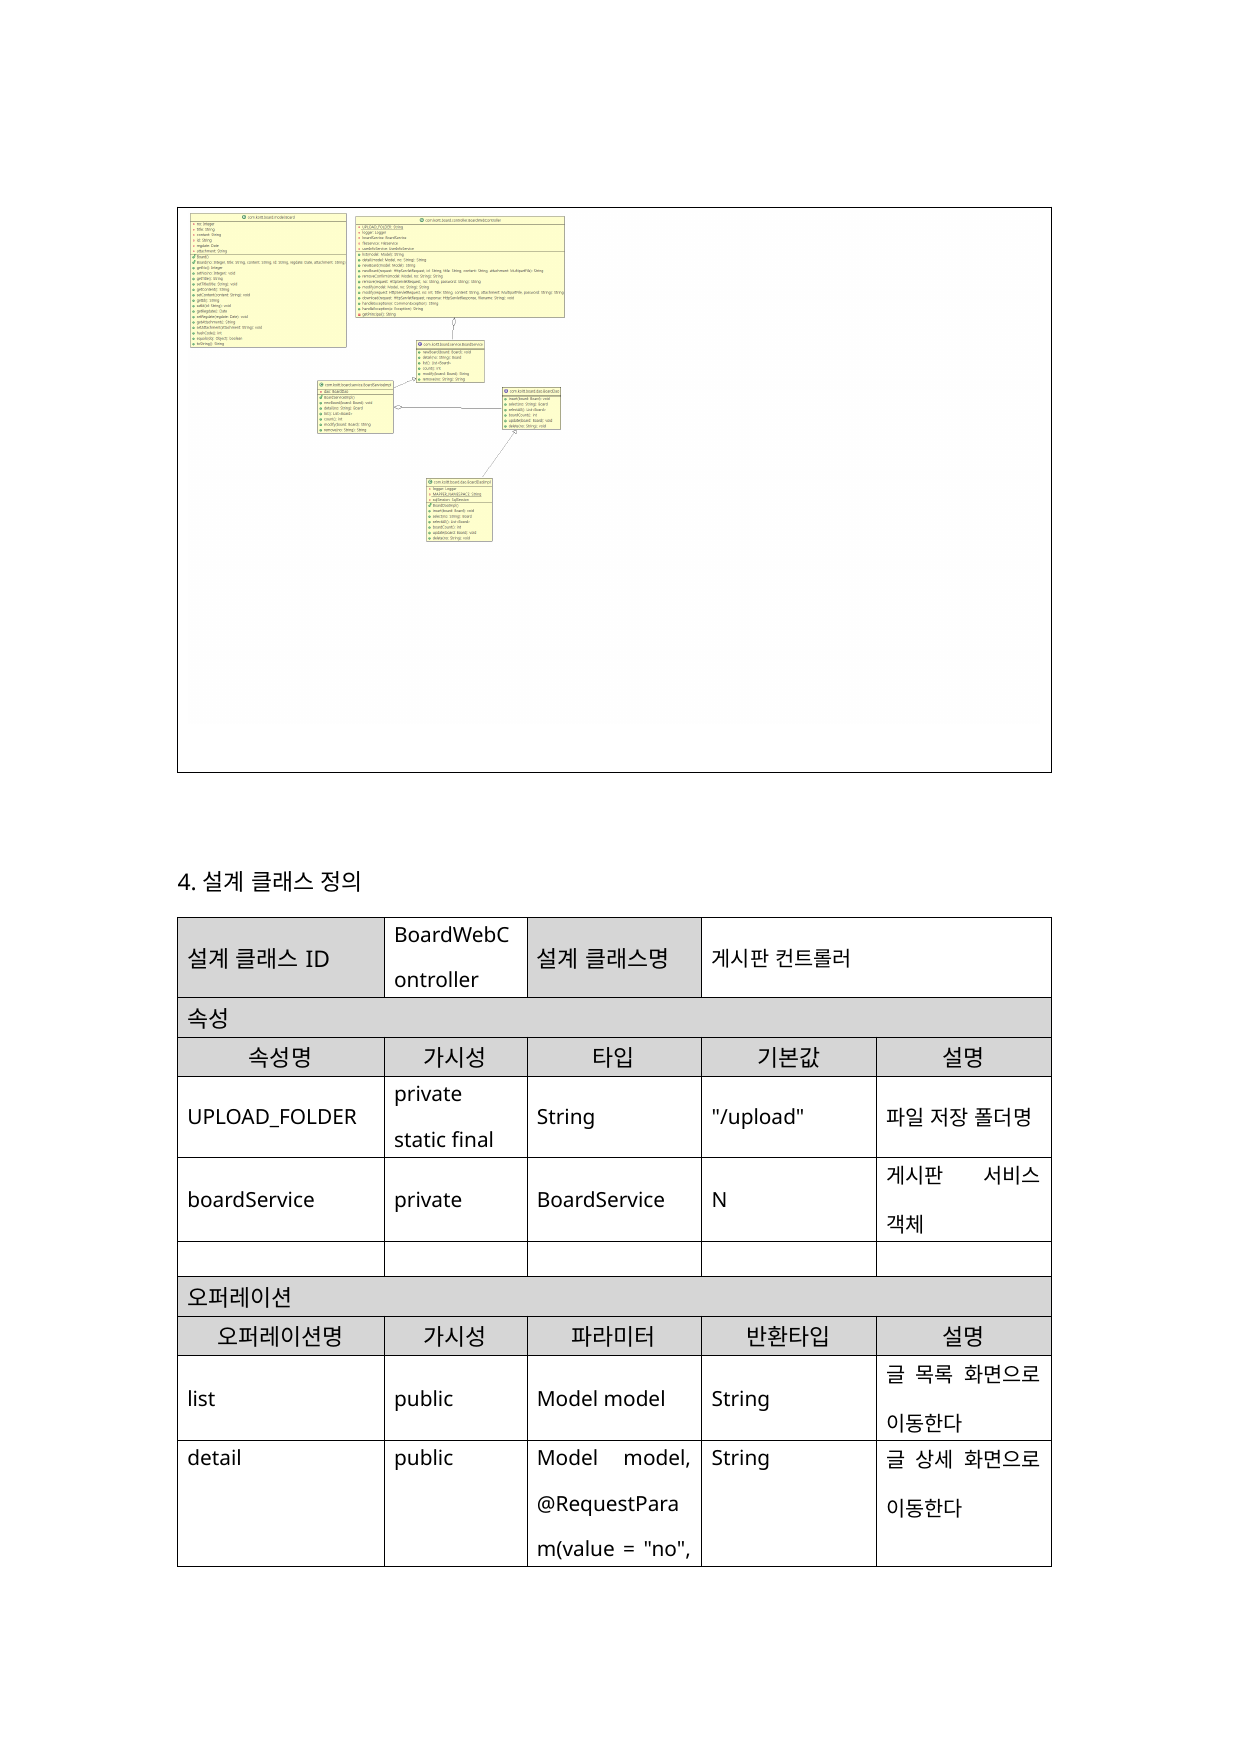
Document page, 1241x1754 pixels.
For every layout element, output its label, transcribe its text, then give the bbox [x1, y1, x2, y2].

table_cell String [702, 1441, 876, 1566]
table_cell 기본값 [702, 1038, 876, 1076]
table_cell 파일 저장 폴더명 [877, 1077, 1051, 1156]
table_cell "/upload" [702, 1077, 876, 1156]
table_cell 속성 [178, 998, 1051, 1037]
table_header 게시판 컨트롤러 [702, 918, 1051, 997]
table_header 설계 클래스 ID [178, 918, 384, 997]
table_cell [702, 1242, 876, 1276]
table_cell private static final [385, 1077, 527, 1156]
table_cell boardService [178, 1158, 384, 1241]
table_cell detail [178, 1441, 384, 1566]
table_cell 설명 [877, 1038, 1051, 1076]
table_cell Model model, @RequestParam(value = "no", [528, 1441, 701, 1566]
table_cell String [702, 1356, 876, 1440]
table_cell list [178, 1356, 384, 1440]
table_cell [385, 1242, 527, 1276]
text 4. 설계 클래스 정의 [177, 863, 1063, 897]
table_cell [528, 1242, 701, 1276]
table_cell UPLOAD_FOLDER [178, 1077, 384, 1156]
table_cell 게시판 서비스 객체 [877, 1158, 1051, 1241]
table_cell 반환타입 [702, 1317, 876, 1355]
table_cell 가시성 [385, 1317, 527, 1355]
table_cell 설명 [877, 1317, 1051, 1355]
table_cell N [702, 1158, 876, 1241]
table_cell public [385, 1441, 527, 1566]
table_cell public [385, 1356, 527, 1440]
table_cell 속성명 [178, 1038, 384, 1076]
table_cell private [385, 1158, 527, 1241]
table_cell 글 상세 화면으로 이동한다 [877, 1441, 1051, 1566]
table_cell 가시성 [385, 1038, 527, 1076]
table_cell [178, 208, 1051, 772]
table_cell 파라미터 [528, 1317, 701, 1355]
table_header 설계 클래스명 [528, 918, 701, 997]
table_cell 글 목록 화면으로 이동한다 [877, 1356, 1051, 1440]
table_cell String [528, 1077, 701, 1156]
table_cell 타입 [528, 1038, 701, 1076]
table_header BoardWebController [385, 918, 527, 997]
table_cell BoardService [528, 1158, 701, 1241]
table_cell 오퍼레이션 [178, 1277, 1051, 1316]
table_cell [877, 1242, 1051, 1276]
table_cell Model model [528, 1356, 701, 1440]
table_cell 오퍼레이션명 [178, 1317, 384, 1355]
picture [187, 210, 1041, 724]
table_cell [178, 1242, 384, 1276]
